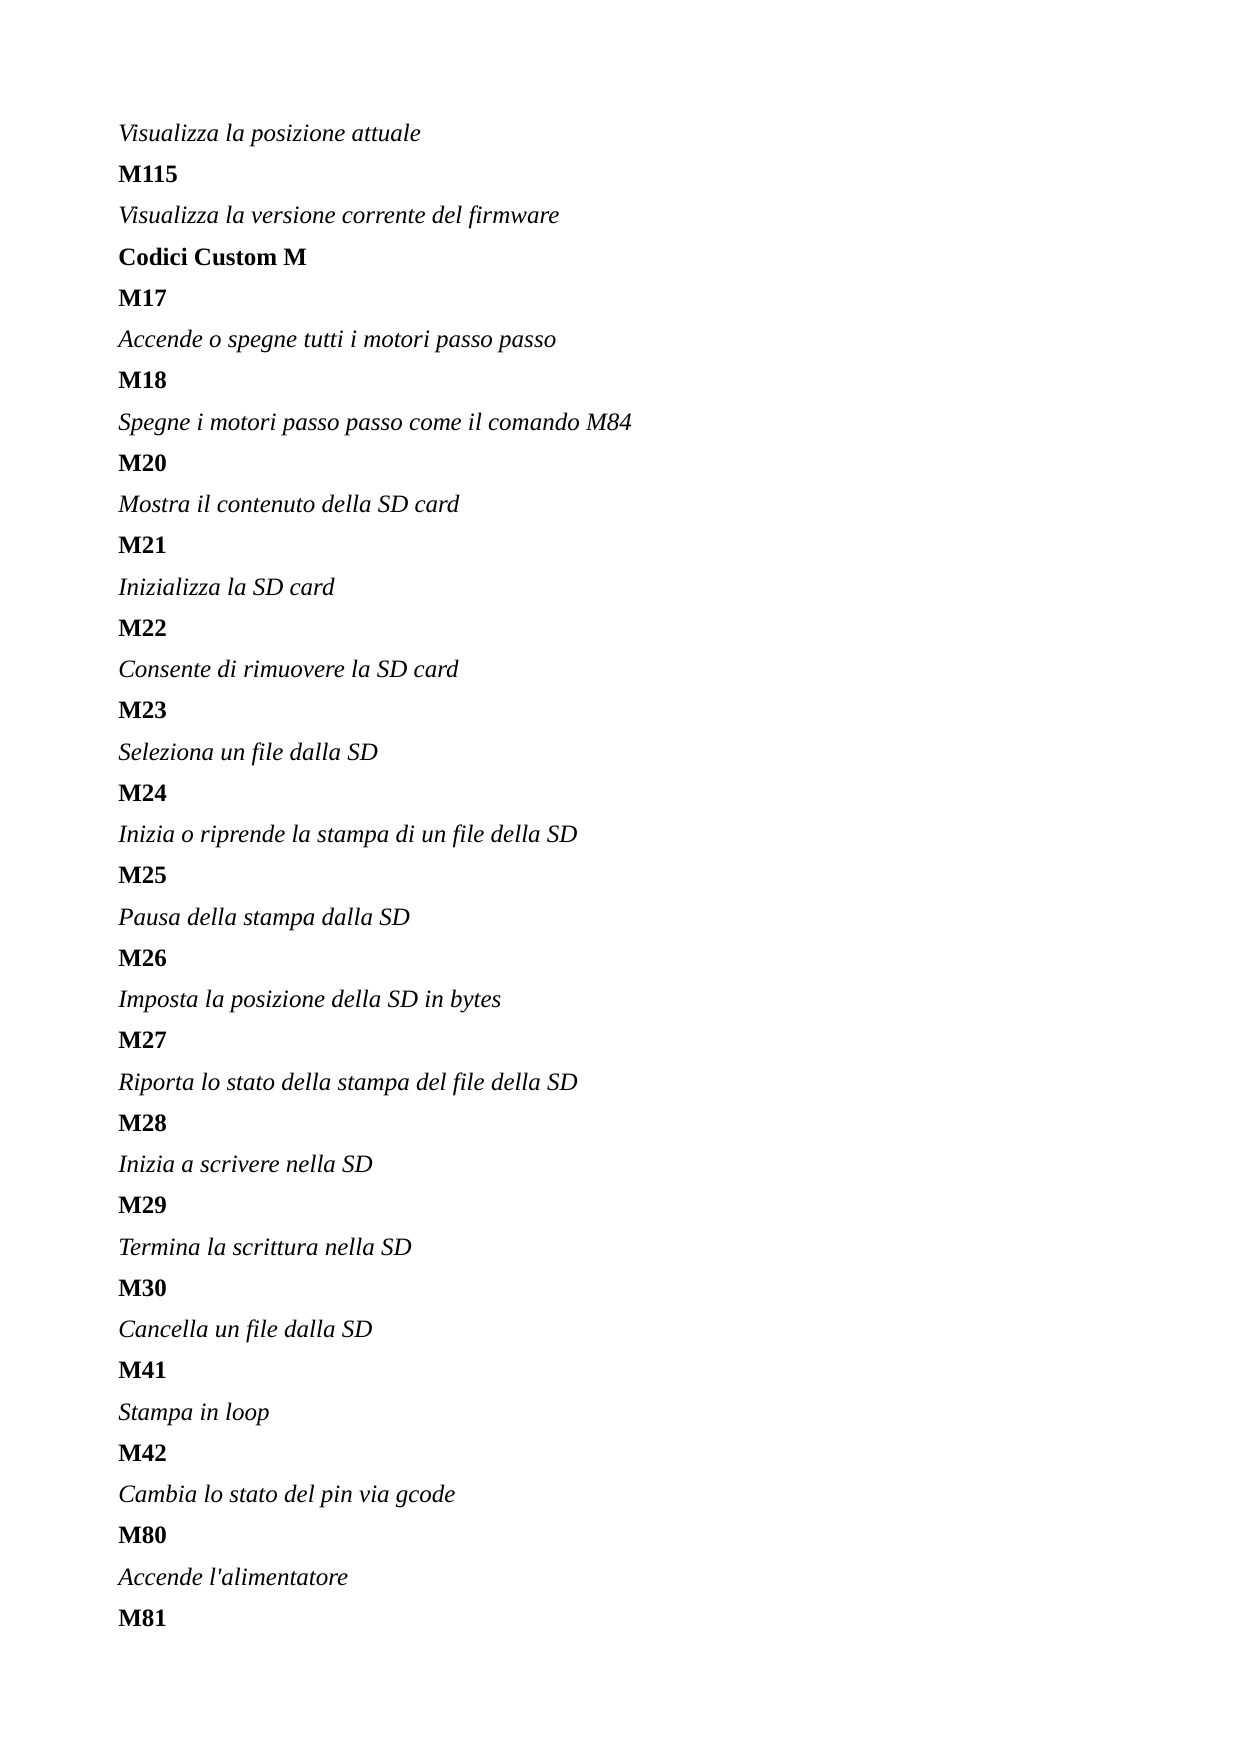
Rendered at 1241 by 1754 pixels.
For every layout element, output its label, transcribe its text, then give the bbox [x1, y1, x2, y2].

text M20 [118, 448, 1122, 477]
text Stampa in loop [118, 1397, 1122, 1426]
text M42 [118, 1438, 1122, 1467]
text M22 [118, 613, 1122, 642]
text M115 [118, 159, 1122, 188]
text Cancella un file dalla SD [118, 1314, 1122, 1343]
text M23 [118, 696, 1122, 724]
text Imposta la posizione della SD in bytes [118, 984, 1122, 1013]
text M41 [118, 1356, 1122, 1384]
text Accende o spegne tutti i motori passo passo [118, 324, 1122, 353]
text M18 [118, 366, 1122, 394]
text Consente di rimuovere la SD card [118, 654, 1122, 683]
text Seleziona un file dalla SD [118, 737, 1122, 766]
text M25 [118, 861, 1122, 889]
text M28 [118, 1108, 1122, 1137]
text M30 [118, 1273, 1122, 1302]
text Codici Custom M [118, 242, 1122, 271]
text Termina la scrittura nella SD [118, 1232, 1122, 1261]
text Inizia a scrivere nella SD [118, 1149, 1122, 1178]
text Inizializza la SD card [118, 572, 1122, 601]
text Pausa della stampa dalla SD [118, 902, 1122, 931]
text Accende l'alimentatore [118, 1562, 1122, 1591]
text M24 [118, 778, 1122, 807]
text M29 [118, 1191, 1122, 1219]
text M81 [118, 1603, 1122, 1632]
text M80 [118, 1521, 1122, 1549]
text M17 [118, 283, 1122, 312]
text Spegne i motori passo passo come il comando M84 [118, 407, 1122, 436]
text Inizia o riprende la stampa di un file della SD [118, 819, 1122, 848]
text Riporta lo stato della stampa del file della SD [118, 1067, 1122, 1096]
text Visualizza la versione corrente del firmware [118, 201, 1122, 229]
text Cambia lo stato del pin via gcode [118, 1479, 1122, 1508]
text Visualizza la posizione attuale [118, 118, 1122, 147]
text Mostra il contenuto della SD card [118, 489, 1122, 518]
text M26 [118, 943, 1122, 972]
text M27 [118, 1026, 1122, 1054]
text M21 [118, 531, 1122, 559]
